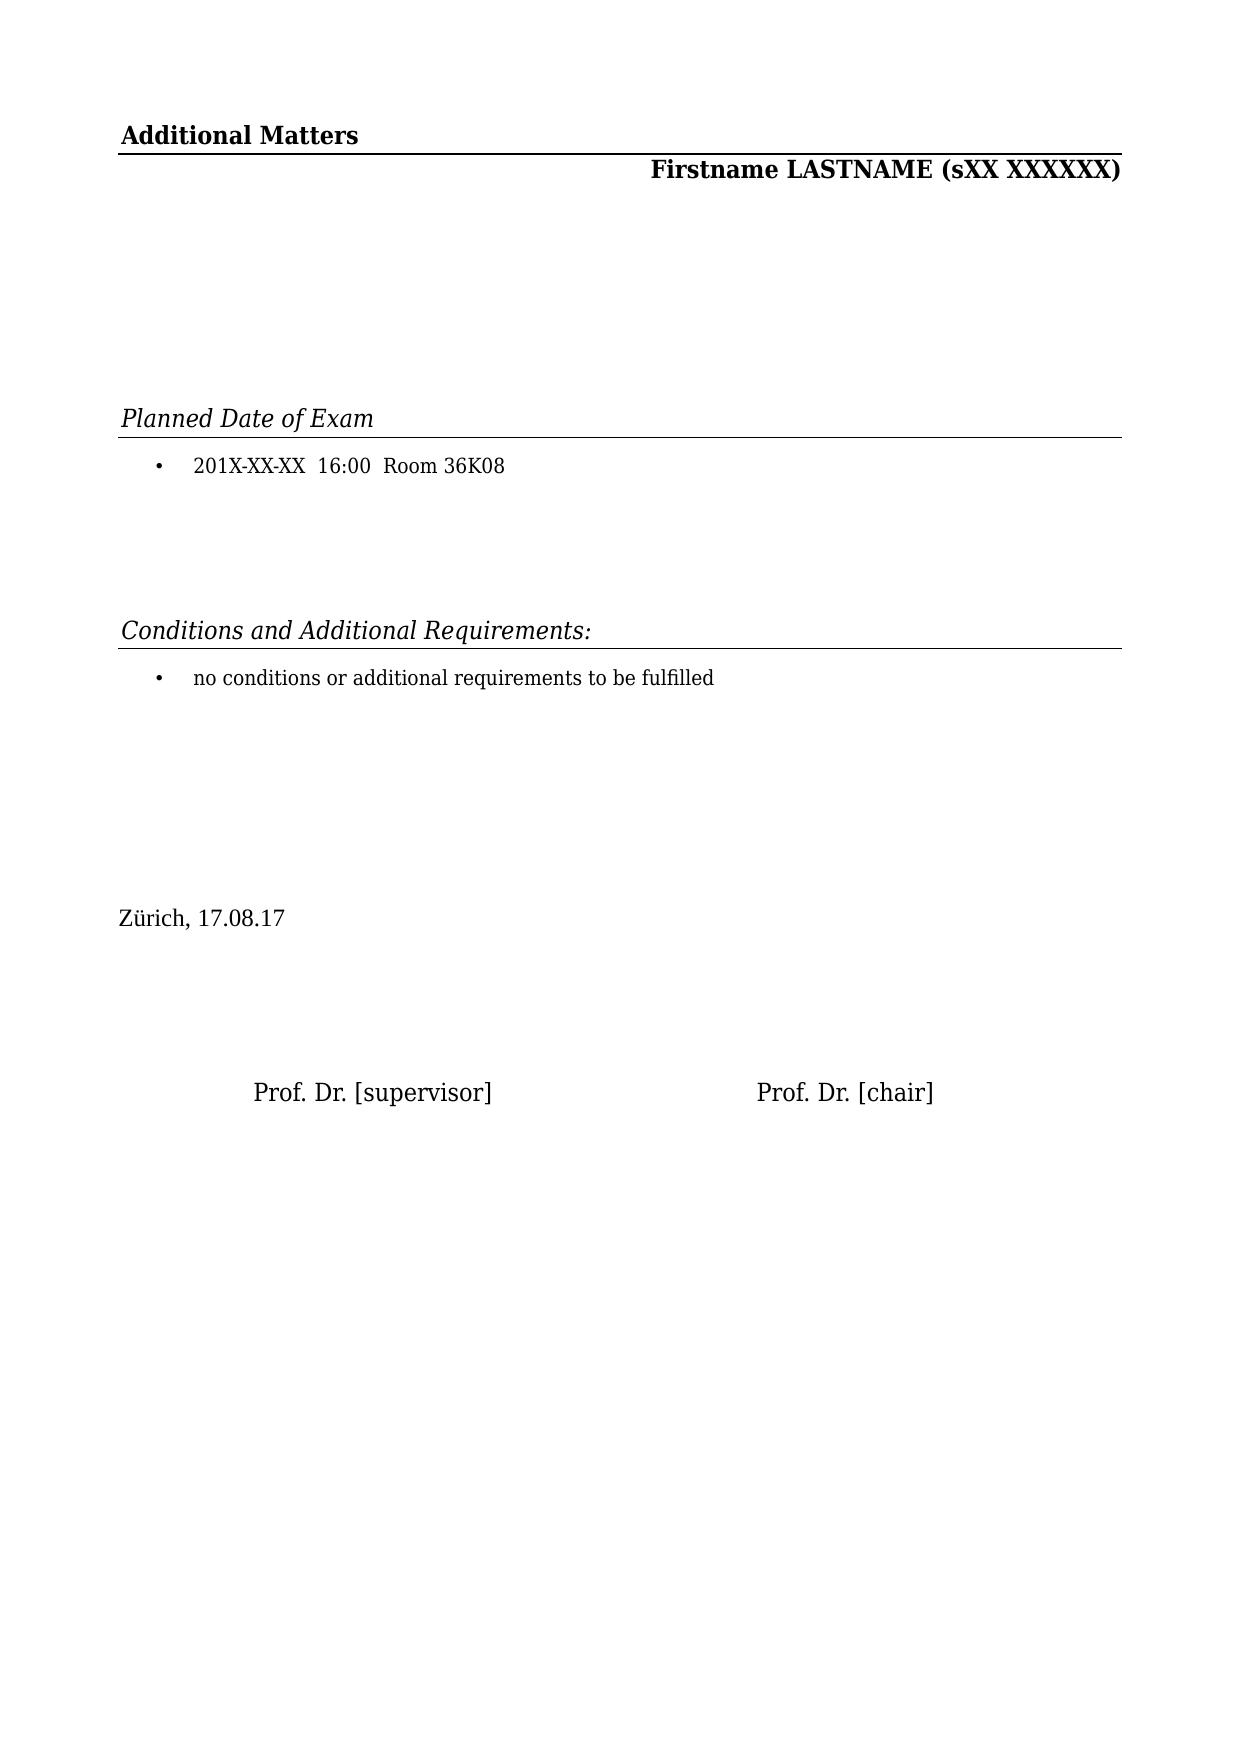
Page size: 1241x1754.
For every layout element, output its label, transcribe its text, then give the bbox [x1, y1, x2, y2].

text Firstname LASTNAME (sXX XXXXXX) [118, 155, 1122, 185]
text Prof. Dr. [supervisor] Prof. Dr. [chair] [118, 1078, 1122, 1107]
list 201X-XX-XX 16:00 Room 36K08 [156, 454, 1122, 479]
list no conditions or additional requirements to be fulfilled [156, 666, 1122, 690]
text Zürich, 17.08.17 [118, 903, 1122, 932]
text Additional Matters [118, 118, 1122, 153]
text Planned Date of Exam [118, 402, 1122, 437]
text Conditions and Additional Requirements: [118, 613, 1122, 648]
